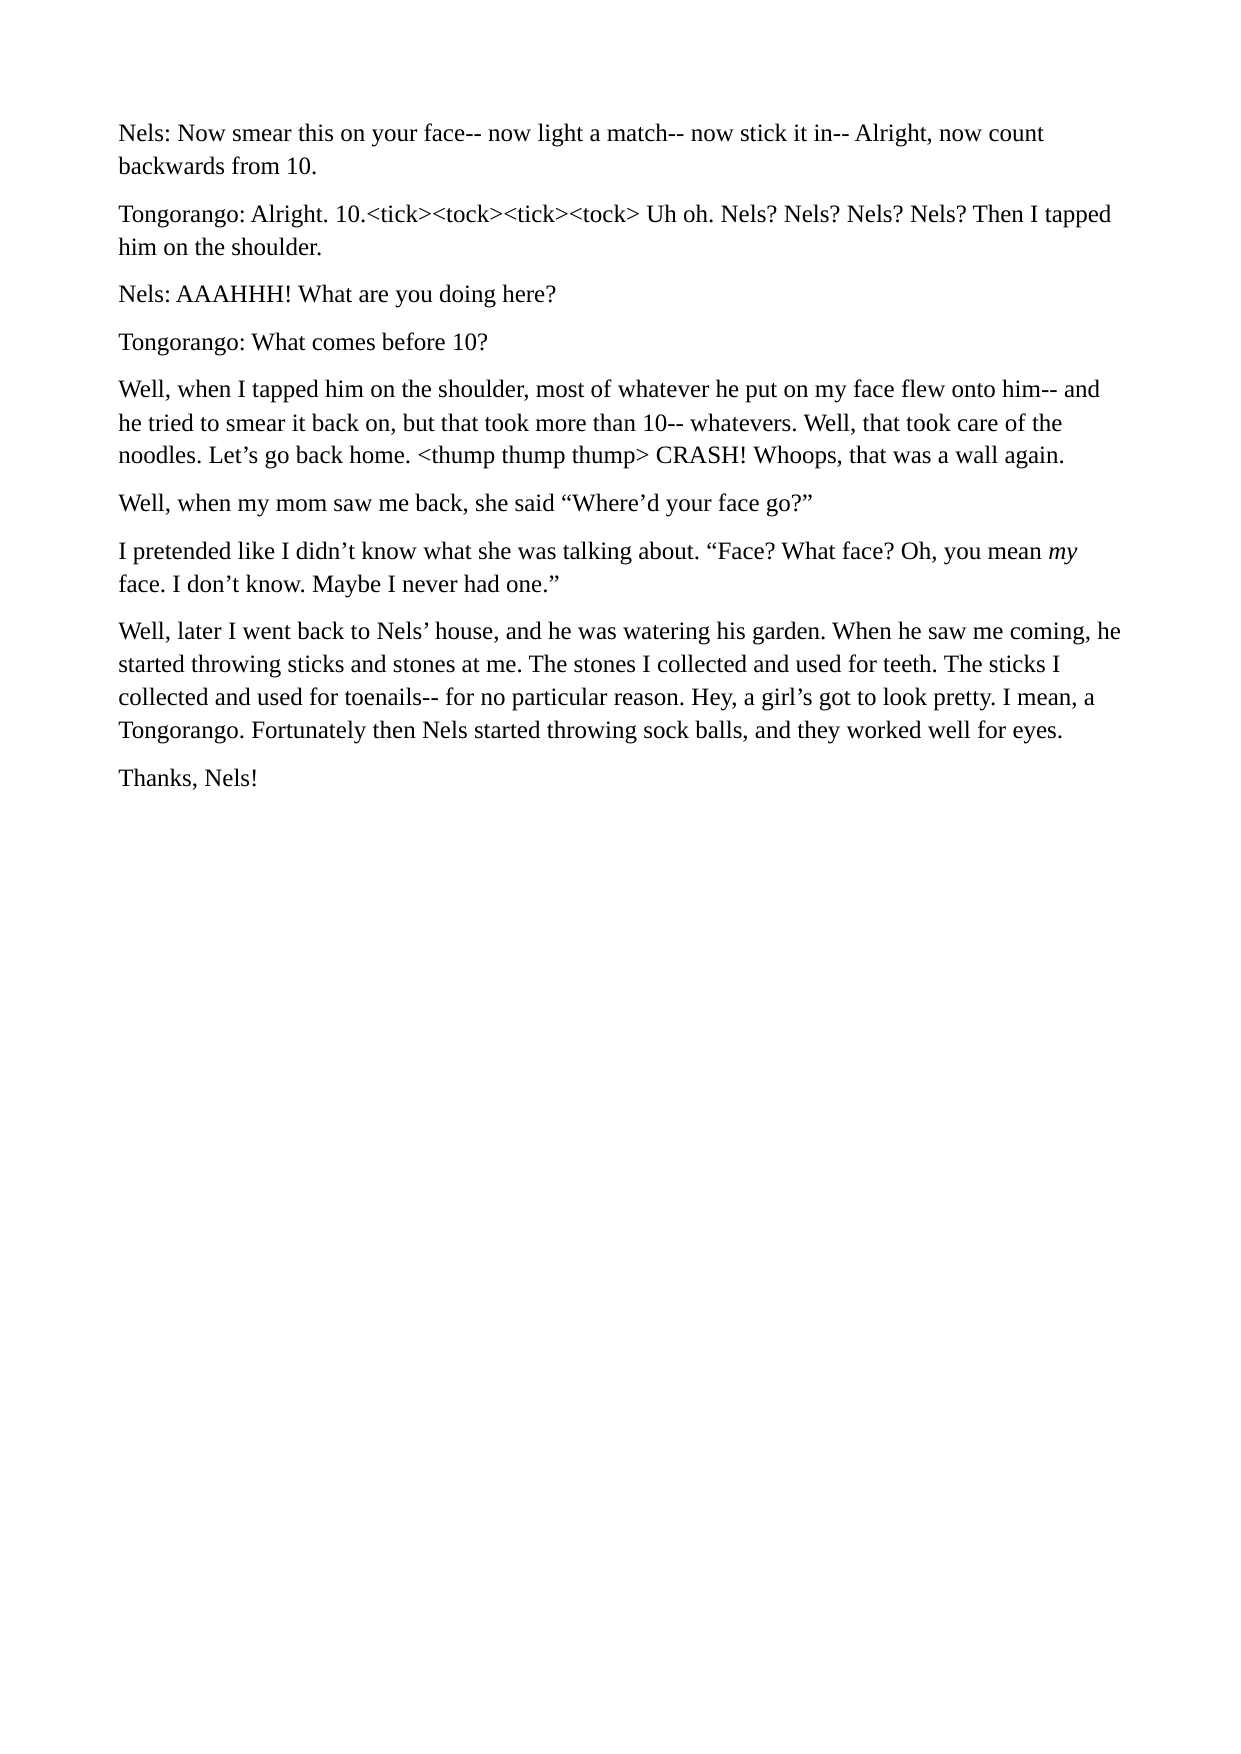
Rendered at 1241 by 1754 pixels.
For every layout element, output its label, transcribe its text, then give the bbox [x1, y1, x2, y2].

text I pretended like I didn’t know what she was talking about. “Face? What face? Oh, you mean my face. I don’t know. Maybe I never had one.” [118, 536, 1122, 598]
text Well, when I tapped him on the shoulder, most of whatever he put on my face flew onto him-- and he tried to smear it back on, but that took more than 10-- whatevers. Well, that took care of the noodles. Let’s go back home. <thump thump thump> CRASH! Whoops, that was a wall again. [118, 374, 1122, 469]
text Nels: Now smear this on your face-- now light a match-- now stick it in-- Alright, now count backwards from 10. [118, 118, 1122, 180]
text Well, when my mom saw me back, she said “Where’d your face go?” [118, 488, 1122, 517]
text Tongorango: Alright. 10.<tick><tock><tick><tock> Uh oh. Nels? Nels? Nels? Nels? Then I tapped him on the shoulder. [118, 199, 1122, 261]
text Tongorango: What comes before 10? [118, 327, 1122, 356]
text Nels: AAAHHH! What are you doing here? [118, 279, 1122, 308]
text Well, later I went back to Nels’ house, and he was watering his garden. When he saw me coming, he started throwing sticks and stones at me. The stones I collected and used for teeth. The sticks I collected and used for toenails-- for no particular reason. Hey, a girl’s got to look pretty. I mean, a Tongorango. Fortunately then Nels started throwing sock balls, and they worked well for eyes. [118, 616, 1122, 744]
text Thanks, Nels! [118, 763, 1122, 792]
